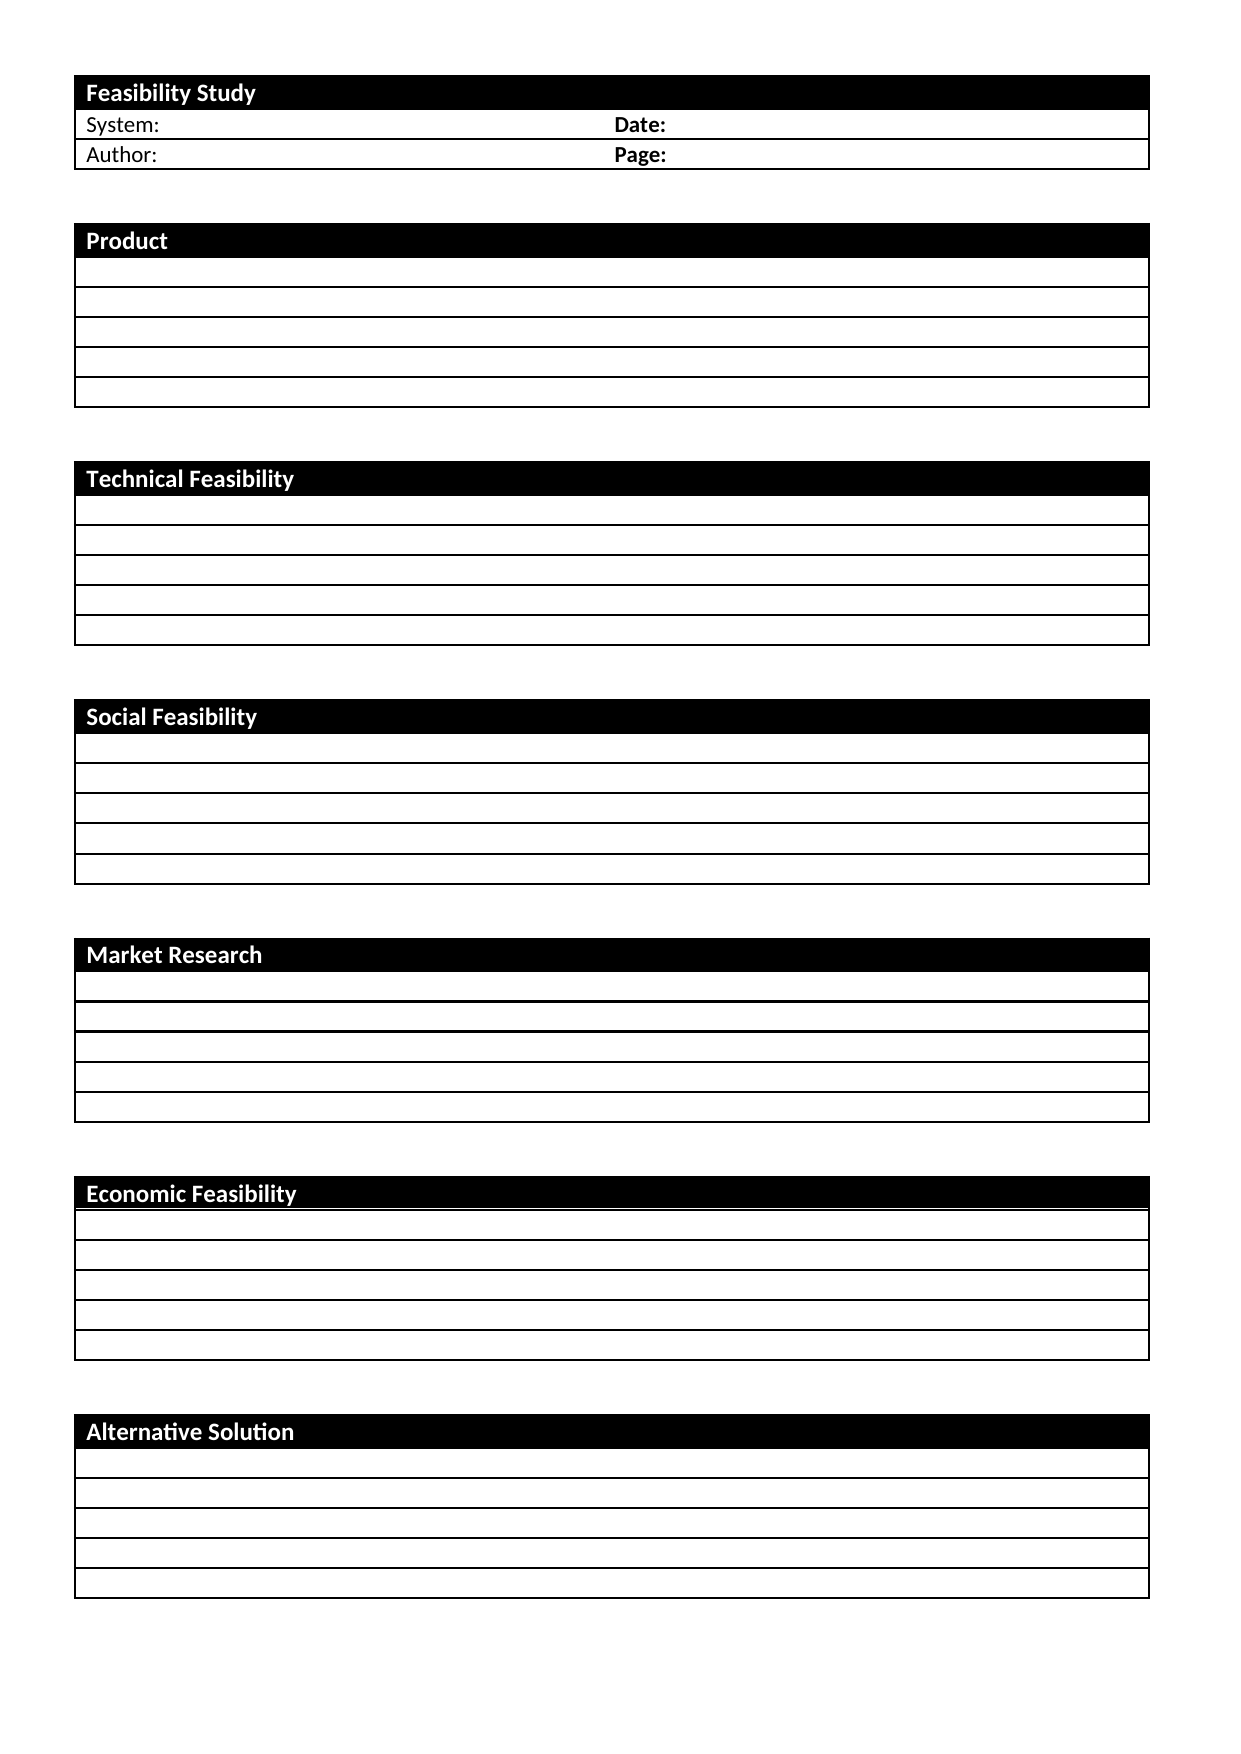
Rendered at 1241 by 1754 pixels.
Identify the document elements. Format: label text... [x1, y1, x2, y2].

table_header Social Feasibility [76, 701, 1148, 732]
table_cell [76, 1449, 1148, 1477]
table_cell [76, 1033, 1148, 1061]
table_cell [76, 734, 1148, 762]
table_cell [76, 288, 1148, 316]
table_cell Page: [603, 140, 1148, 168]
table_cell [76, 1301, 1148, 1329]
table_cell [76, 1211, 1148, 1238]
table_cell [76, 1271, 1148, 1299]
table_cell [76, 258, 1148, 286]
table_cell [76, 972, 1148, 1000]
table_cell [76, 556, 1148, 584]
table_cell [76, 348, 1148, 376]
table_cell [76, 1569, 1148, 1597]
table_cell [76, 1093, 1148, 1121]
table_cell [76, 1509, 1148, 1537]
table_cell [76, 1241, 1148, 1269]
table_cell System: [76, 110, 603, 138]
table_cell Author: [76, 140, 603, 168]
table_header Economic Feasibility [76, 1178, 1148, 1208]
table_header Alternative Solution [76, 1416, 1148, 1447]
table_cell [76, 1003, 1148, 1030]
table_cell Date: [603, 110, 1148, 138]
table_header Market Research [76, 940, 1148, 970]
table_cell [76, 824, 1148, 852]
table_cell [76, 1479, 1148, 1507]
table_cell [76, 378, 1148, 406]
table_cell [76, 1063, 1148, 1091]
table_cell [76, 764, 1148, 792]
table_cell [76, 496, 1148, 524]
table_cell [76, 526, 1148, 554]
table_cell [76, 586, 1148, 614]
table_cell [76, 855, 1148, 882]
table_cell [76, 616, 1148, 644]
table_cell [76, 794, 1148, 822]
table_cell [76, 1331, 1148, 1359]
table_cell [76, 1539, 1148, 1567]
table_header Feasibility Study [76, 77, 1148, 108]
table_header Product [76, 225, 1148, 256]
table_header Technical Feasibility [76, 463, 1148, 494]
table_cell [76, 318, 1148, 346]
